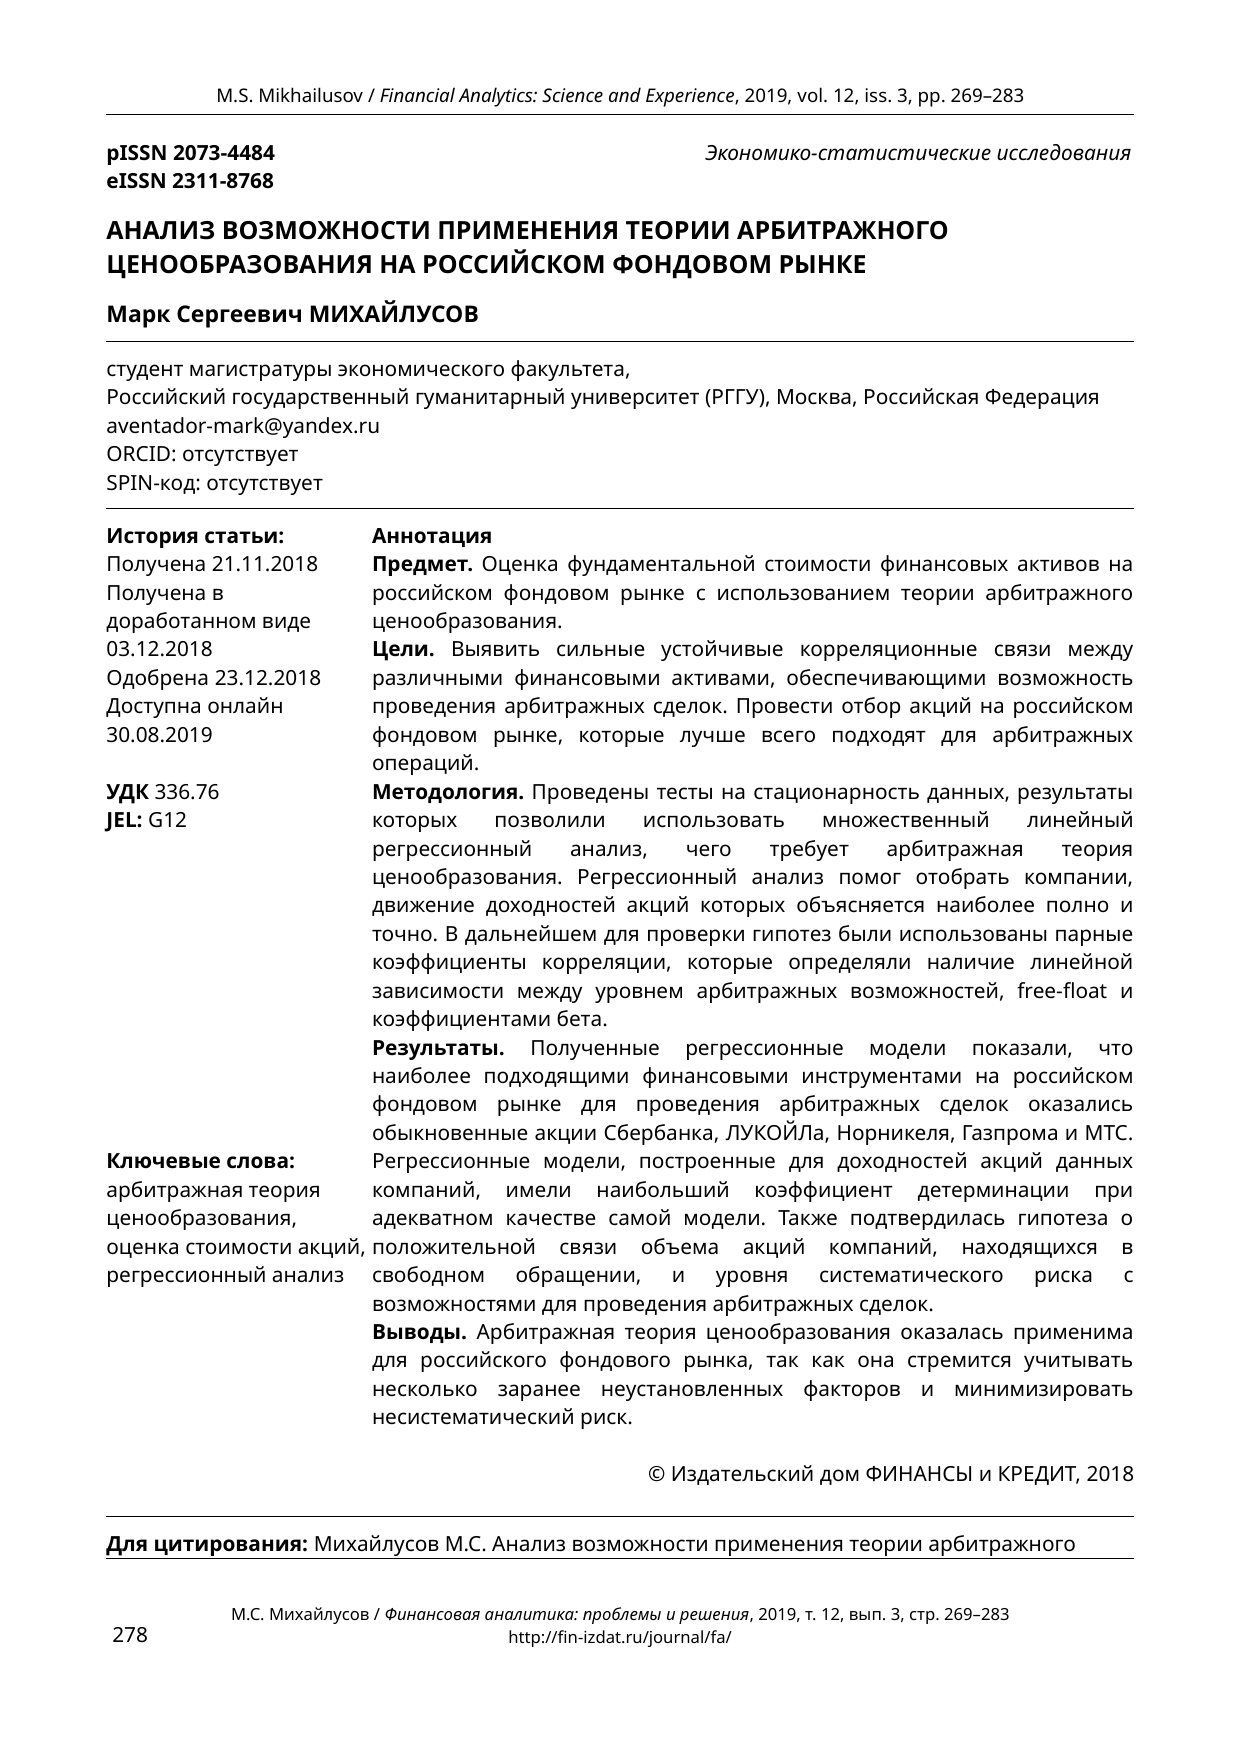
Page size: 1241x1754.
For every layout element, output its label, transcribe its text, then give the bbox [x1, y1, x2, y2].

table_header студент магистратуры экономического факультета, Российский государственный гуманитарный университет (РГГУ), Москва, Российская Федерация aventador-mark@yandex.ru ORCID: отсутствует SPIN-код: отсутствует [106, 342, 1134, 508]
text Марк Сергеевич МИХАЙЛУСОВ [106, 298, 1134, 329]
table_header pISSN 2073-4484 eISSN 2311-8768 [106, 132, 620, 201]
table_cell Для цитирования: Михайлусов М.С. Анализ возможности применения теории арбитражного [106, 1517, 1134, 1557]
table_cell История статьи: Получена 21.11.2018 Получена в доработанном виде 03.12.2018 Одобрена 23.12.2018 Доступна онлайн 30.08.2019 УДК 336.76 JEL: G12 Ключевые слова: арбитражная теория ценообразования, оценка стоимости акций, регрессионный анализ [106, 509, 372, 1516]
table_cell Аннотация Предмет. Оценка фундаментальной стоимости финансовых активов на российском фондовом рынке с использованием теории арбитражного ценообразования. Цели. Выявить сильные устойчивые корреляционные связи между различными финансовыми активами, обеспечивающими возможность проведения арбитражных сделок. Провести отбор акций на российском фондовом рынке, которые лучше всего подходят для арбитражных операций. Методология. Проведены тесты на стационарность данных, результаты которых позволили использовать множественный линейный регрессионный анализ, чего требует арбитражная теория ценообразования. Регрессионный анализ помог отобрать компании, движение доходностей акций которых объясняется наиболее полно и точно. В дальнейшем для проверки гипотез были использованы парные коэффициенты корреляции, которые определяли наличие линейной зависимости между уровнем арбитражных возможностей, free-float и коэффициентами бета. Результаты. Полученные регрессионные модели показали, что наиболее подходящими финансовыми инструментами на российском фондовом рынке для проведения арбитражных сделок оказались обыкновенные акции Сбербанка, ЛУКОЙЛа, Норникеля, Газпрома и МТС. Регрессионные модели, построенные для доходностей акций данных компаний, имели наибольший коэффициент детерминации при адекватном качестве самой модели. Также подтвердилась гипотеза о положительной связи объема акций компаний, находящихся в свободном обращении, и уровня систематического риска с возможностями для проведения арбитражных сделок. Выводы. Арбитражная теория ценообразования оказалась применима для российского фондового рынка, так как она стремится учитывать несколько заранее неустановленных факторов и минимизировать несистематический риск. © Издательский дом ФИНАНСЫ и КРЕДИТ, 2018 [372, 509, 1134, 1516]
subtitle АНАЛИЗ ВОЗМОЖНОСТИ ПРИМЕНЕНИЯ ТЕОРИИ АРБИТРАЖНОГО ЦЕНООБРАЗОВАНИЯ НА РОССИЙСКОМ ФОНДОВОМ РЫНКЕ [106, 212, 1134, 281]
table_header Экономико-статистические исследования [620, 132, 1134, 201]
